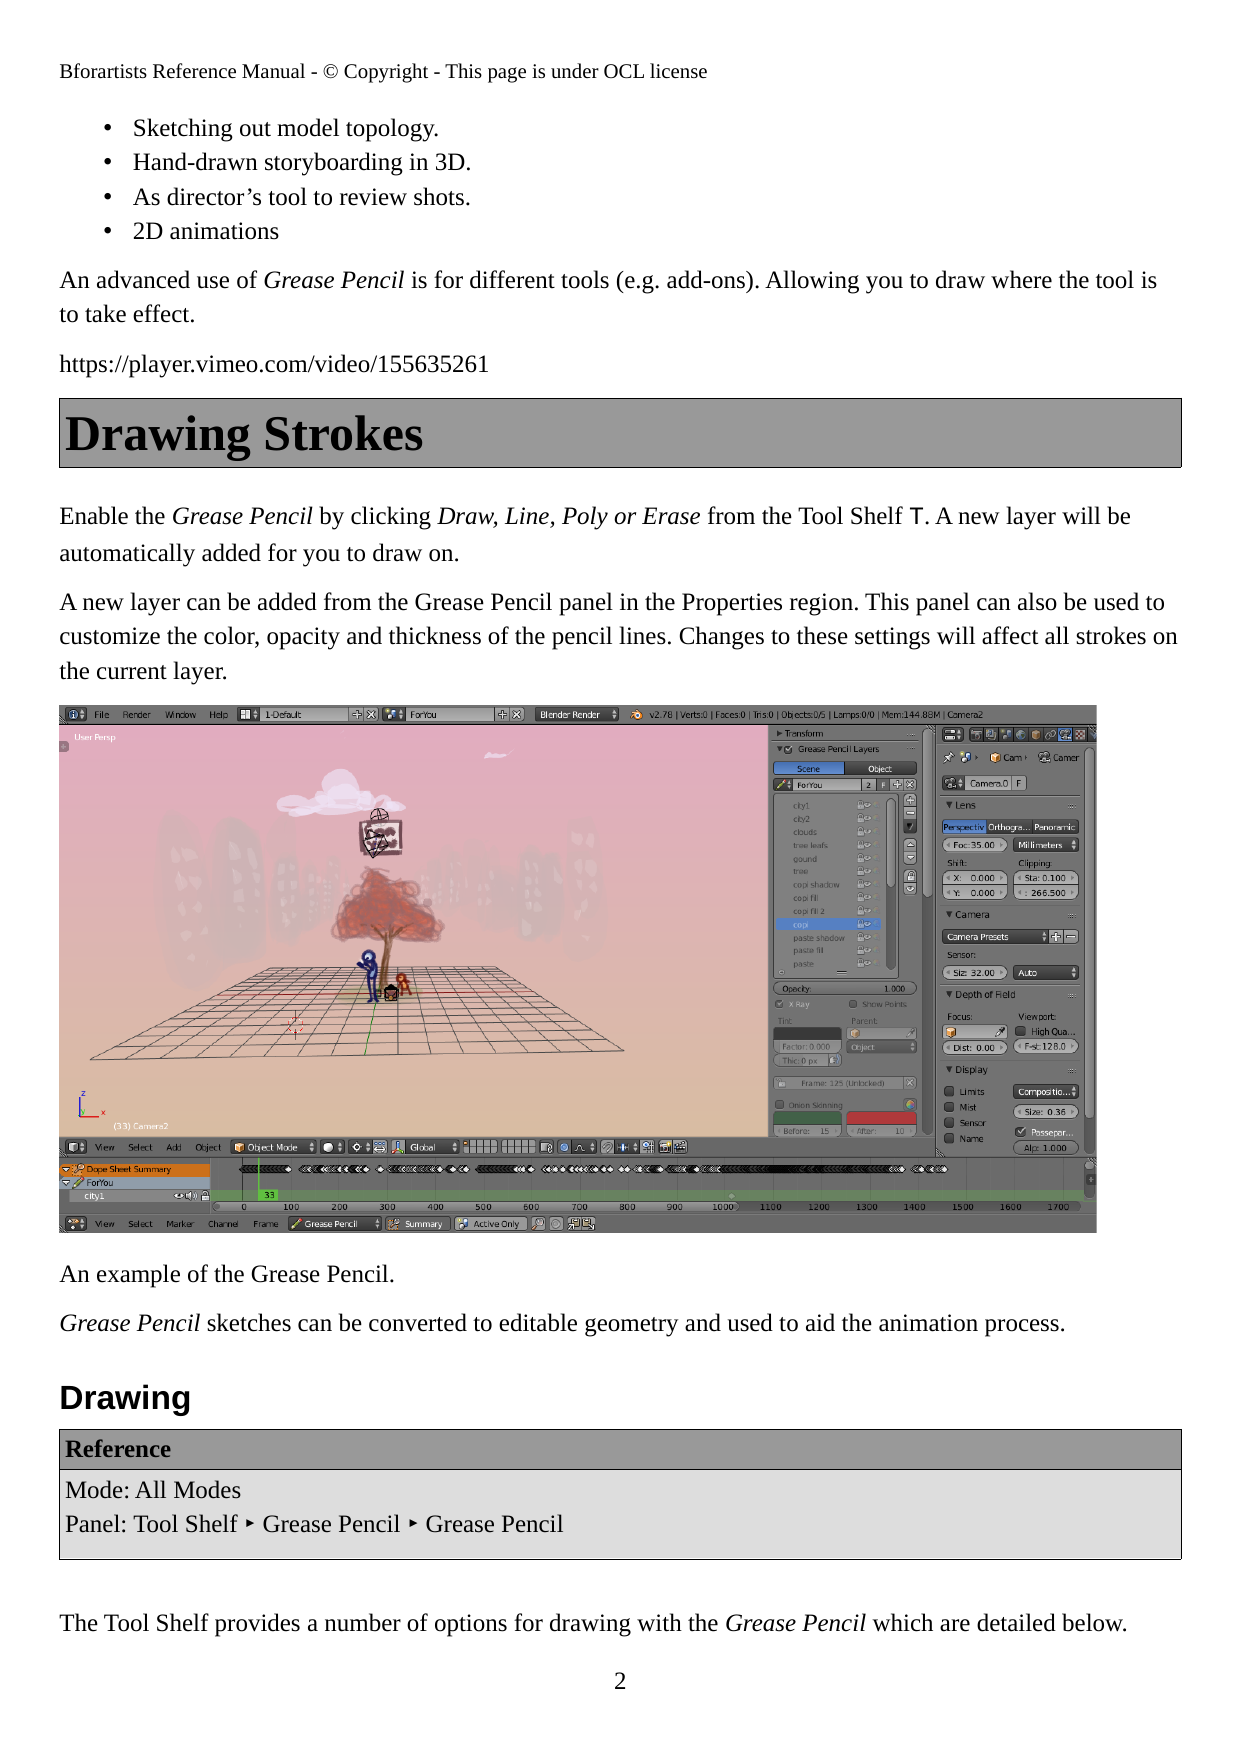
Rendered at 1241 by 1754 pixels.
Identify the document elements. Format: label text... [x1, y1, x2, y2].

list As director’s tool to review shots. [103, 182, 1181, 210]
table_cell Mode: All Modes Panel: Tool Shelf ‣ Grease Pencil ‣ Grease Pencil [60, 1470, 1181, 1558]
table_header Reference [60, 1430, 1181, 1469]
list Hand-drawn storyboarding in 3D. [103, 147, 1181, 176]
text The Tool Shelf provides a number of options for drawing with the Grease Pencil which are detailed below. [59, 1608, 1181, 1636]
text Enable the Grease Pencil by clicking Draw, Line, Poly or Erase from the Tool Shelf T. A new layer will be automatically added for you to draw on. [59, 468, 1181, 567]
text https://player.vimeo.com/video/155635261 [59, 349, 1181, 377]
picture [59, 705, 1097, 1233]
subtitle Drawing [59, 1378, 1181, 1416]
table_header Drawing Strokes [60, 399, 1181, 467]
text An advanced use of Grease Pencil is for different tools (e.g. add-ons). Allowing you to draw where the tool is to take effect. [59, 265, 1181, 328]
text Grease Pencil sketches can be converted to editable geometry and used to aid the animation process. [59, 1308, 1181, 1336]
list 2D animations [103, 216, 1181, 245]
text An example of the Grease Pencil. [59, 1259, 1181, 1287]
list Sketching out model topology. [103, 113, 1181, 141]
text A new layer can be added from the Grease Pencil panel in the Properties region. This panel can also be used to customize the color, opacity and thickness of the pencil lines. Changes to these settings will affect all strokes on the current layer. [59, 587, 1181, 685]
